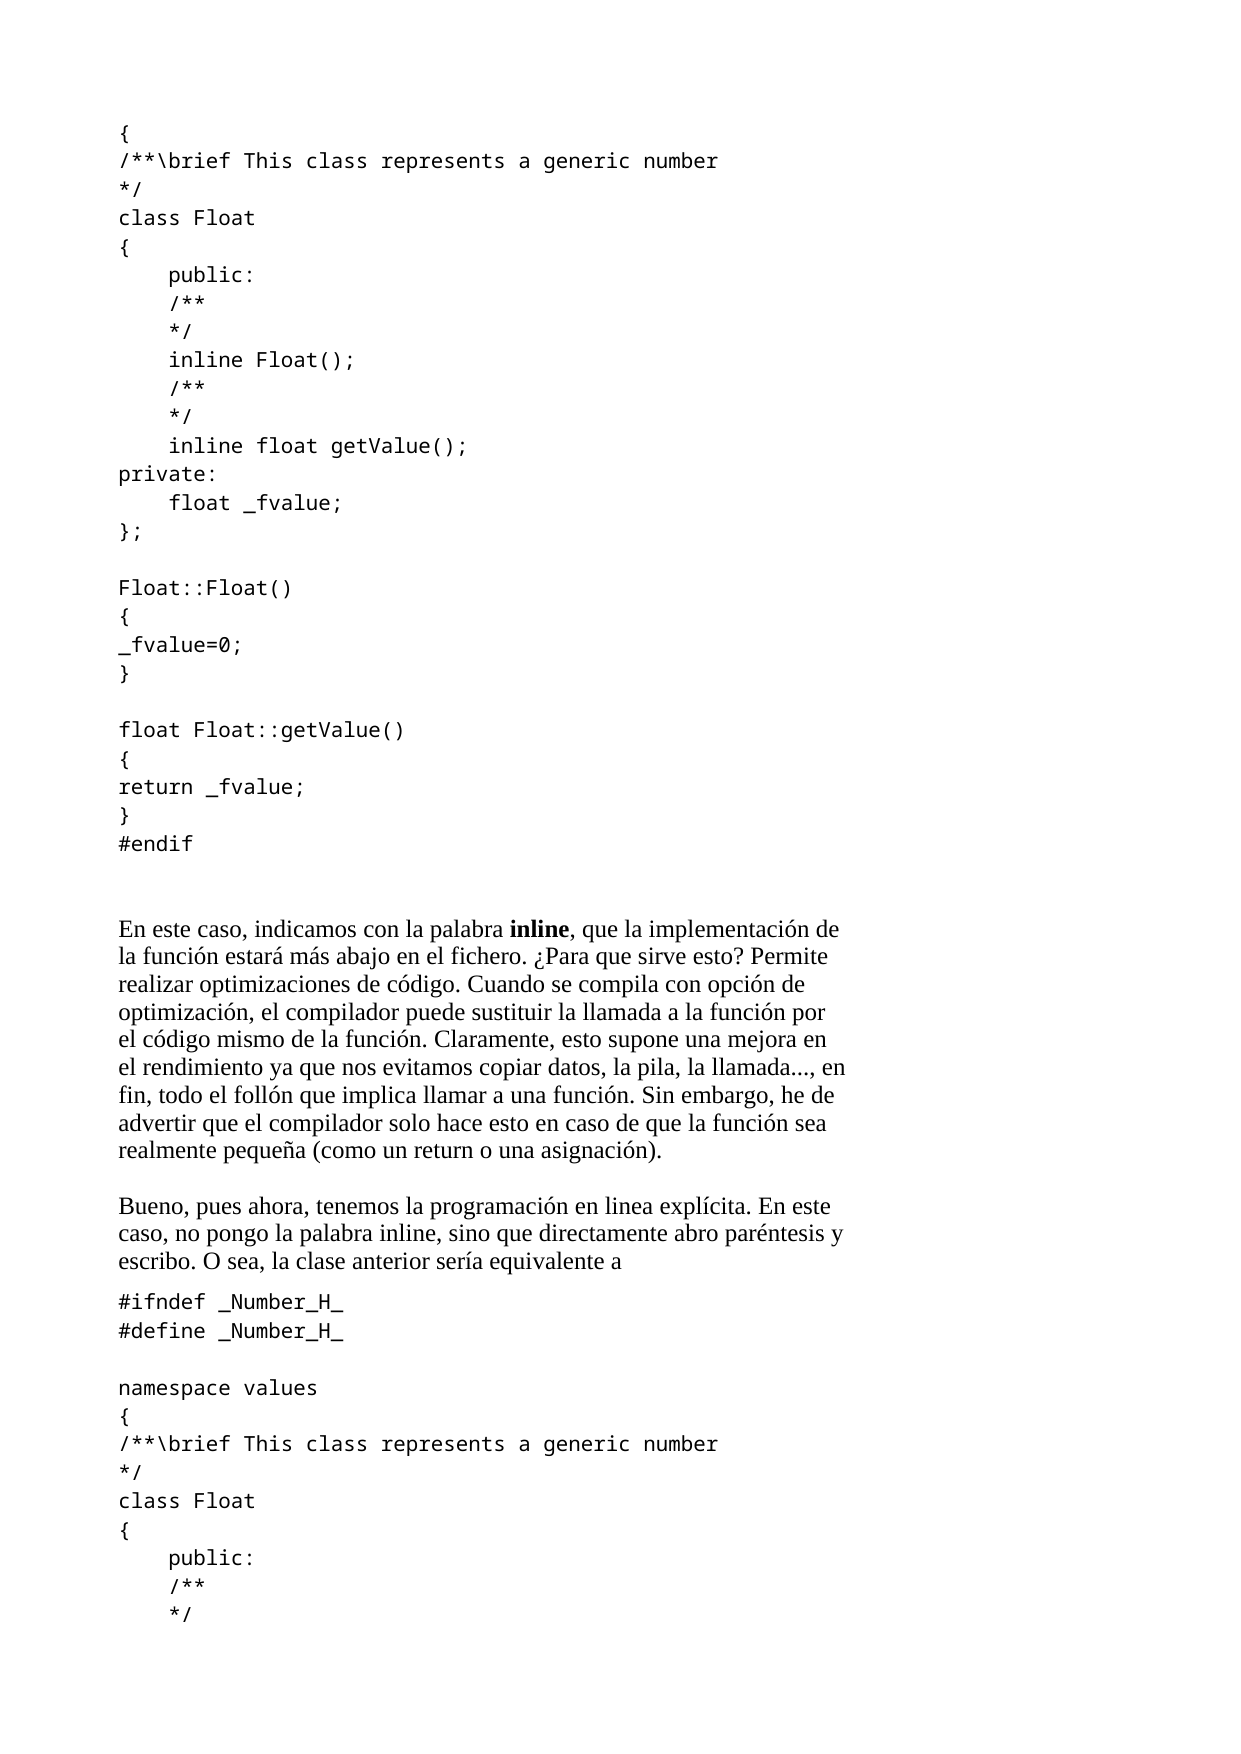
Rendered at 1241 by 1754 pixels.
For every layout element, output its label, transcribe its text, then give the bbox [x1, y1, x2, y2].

text { [118, 744, 848, 772]
text En este caso, indicamos con la palabra inline, que la implementación de la función estará más abajo en el fichero. ¿Para que sirve esto? Permite realizar optimizaciones de código. Cuando se compila con opción de optimización, el compilador puede sustituir la llamada a la función por el código mismo de la función. Claramente, esto supone una mejora en el rendimiento ya que nos evitamos copiar datos, la pila, la llamada..., en fin, todo el follón que implica llamar a una función. Sin embargo, he de advertir que el compilador solo hace esto en caso de que la función sea realmente pequeña (como un return o una asignación). Bueno, pues ahora, tenemos la programación en linea explícita. En este caso, no pongo la palabra inline, sino que directamente abro paréntesis y escribo. O sea, la clase anterior sería equivalente a [118, 887, 848, 1275]
text } [118, 658, 848, 687]
text } [118, 801, 848, 829]
text /** [118, 289, 848, 317]
text #endif [118, 829, 848, 857]
text { [118, 1401, 848, 1429]
text float Float::getValue() [118, 715, 848, 744]
text #define _Number_H_ [118, 1316, 848, 1344]
text class Float [118, 1486, 848, 1515]
text */ [118, 1600, 848, 1629]
text namespace values [118, 1373, 848, 1401]
text /** [118, 1572, 848, 1600]
text { [118, 602, 848, 630]
text */ [118, 1458, 848, 1486]
text public: [118, 1543, 848, 1572]
text private: [118, 459, 848, 488]
text /**\brief This class represents a generic number [118, 147, 848, 175]
text { [118, 232, 848, 260]
text { [118, 118, 848, 147]
text inline float getValue(); [118, 431, 848, 459]
text class Float [118, 203, 848, 232]
text _fvalue=0; [118, 630, 848, 658]
text */ [118, 317, 848, 346]
text /** [118, 374, 848, 402]
text Float::Float() [118, 573, 848, 602]
text /**\brief This class represents a generic number [118, 1429, 848, 1458]
text inline Float(); [118, 346, 848, 374]
text }; [118, 516, 848, 545]
text return _fvalue; [118, 772, 848, 801]
text public: [118, 260, 848, 289]
text float _fvalue; [118, 488, 848, 516]
text */ [118, 402, 848, 431]
text #ifndef _Number_H_ [118, 1287, 848, 1316]
text */ [118, 175, 848, 203]
text { [118, 1515, 848, 1543]
